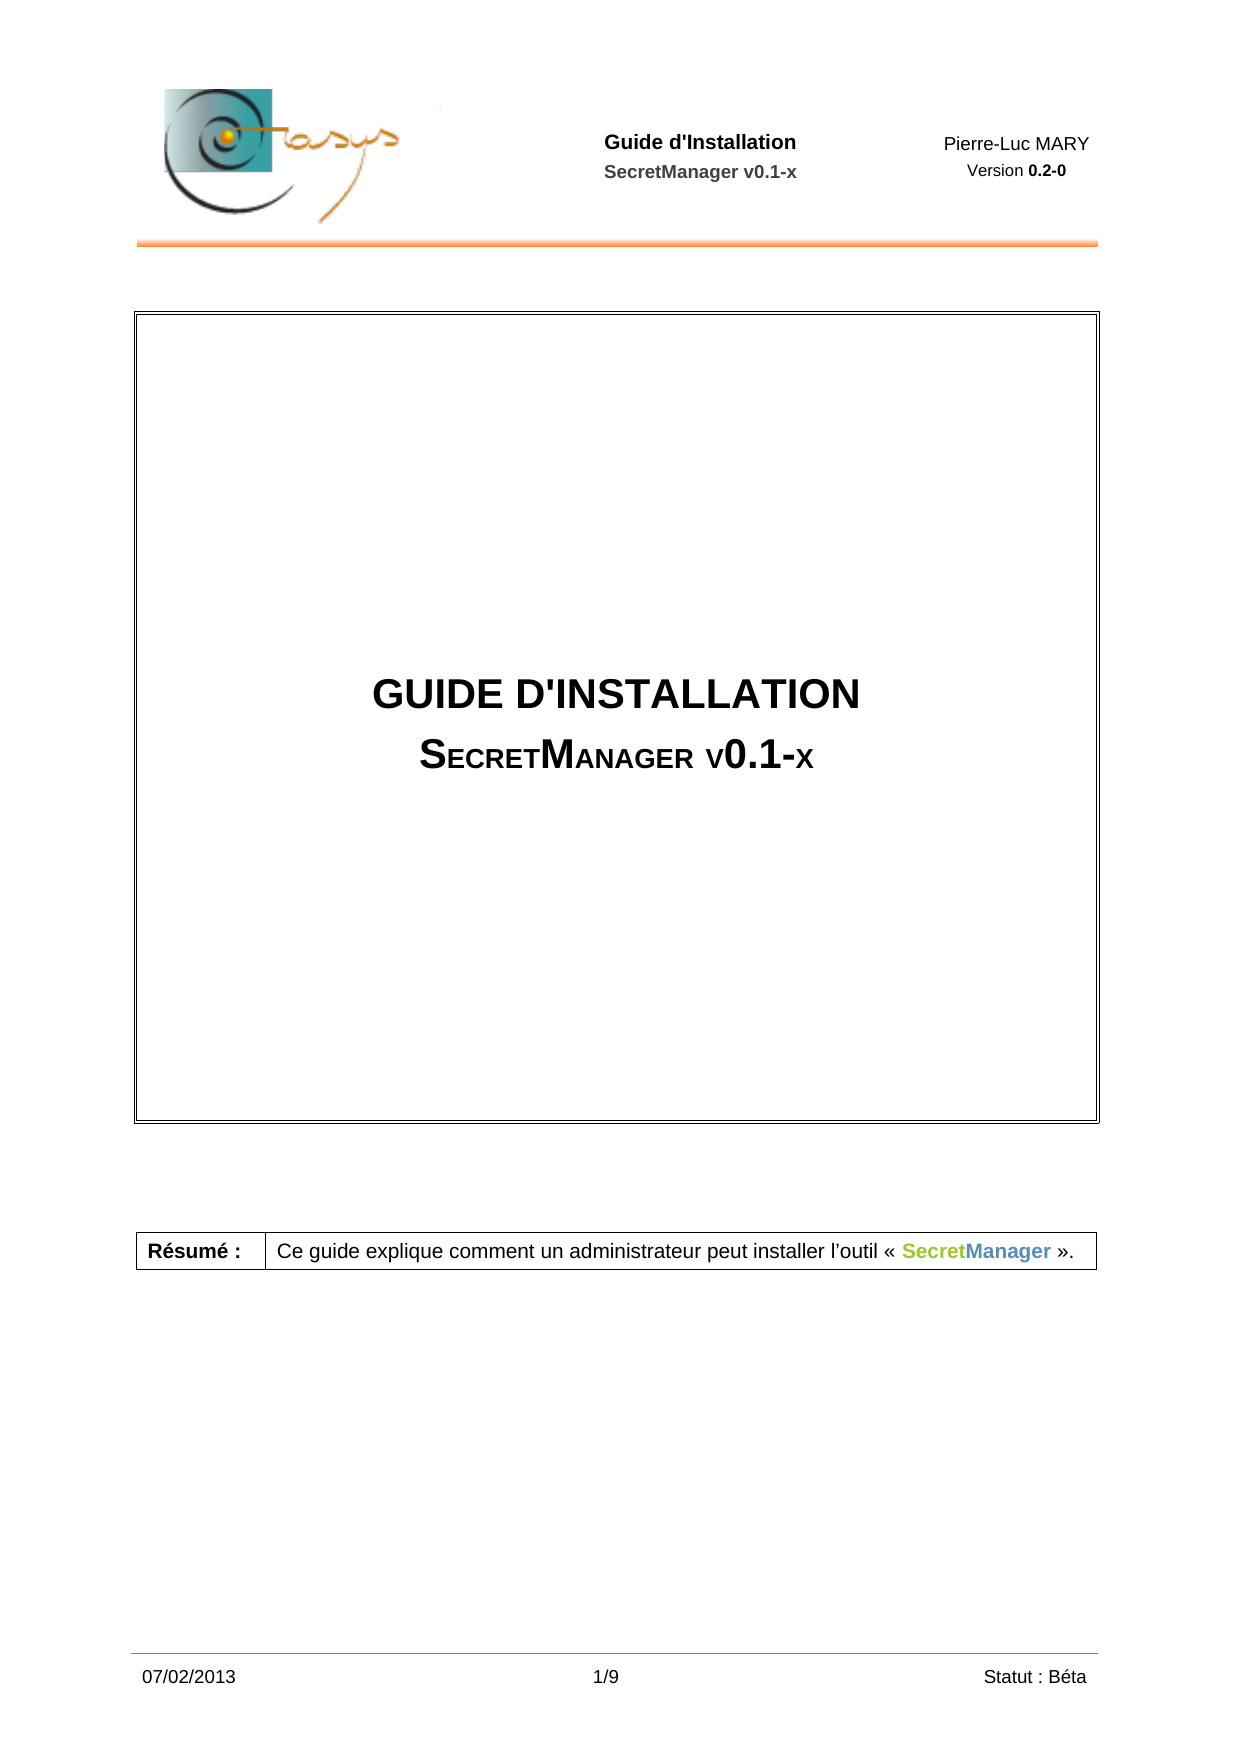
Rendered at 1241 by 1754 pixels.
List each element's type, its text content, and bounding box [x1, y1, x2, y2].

table_header Guide d'Installation SecretManager v0.1-x [137, 315, 1096, 1120]
table_header Résumé : [137, 1233, 265, 1269]
table_header Ce guide explique comment un administrateur peut installer l’outil « SecretManager ». [266, 1233, 1096, 1269]
picture [164, 89, 444, 224]
